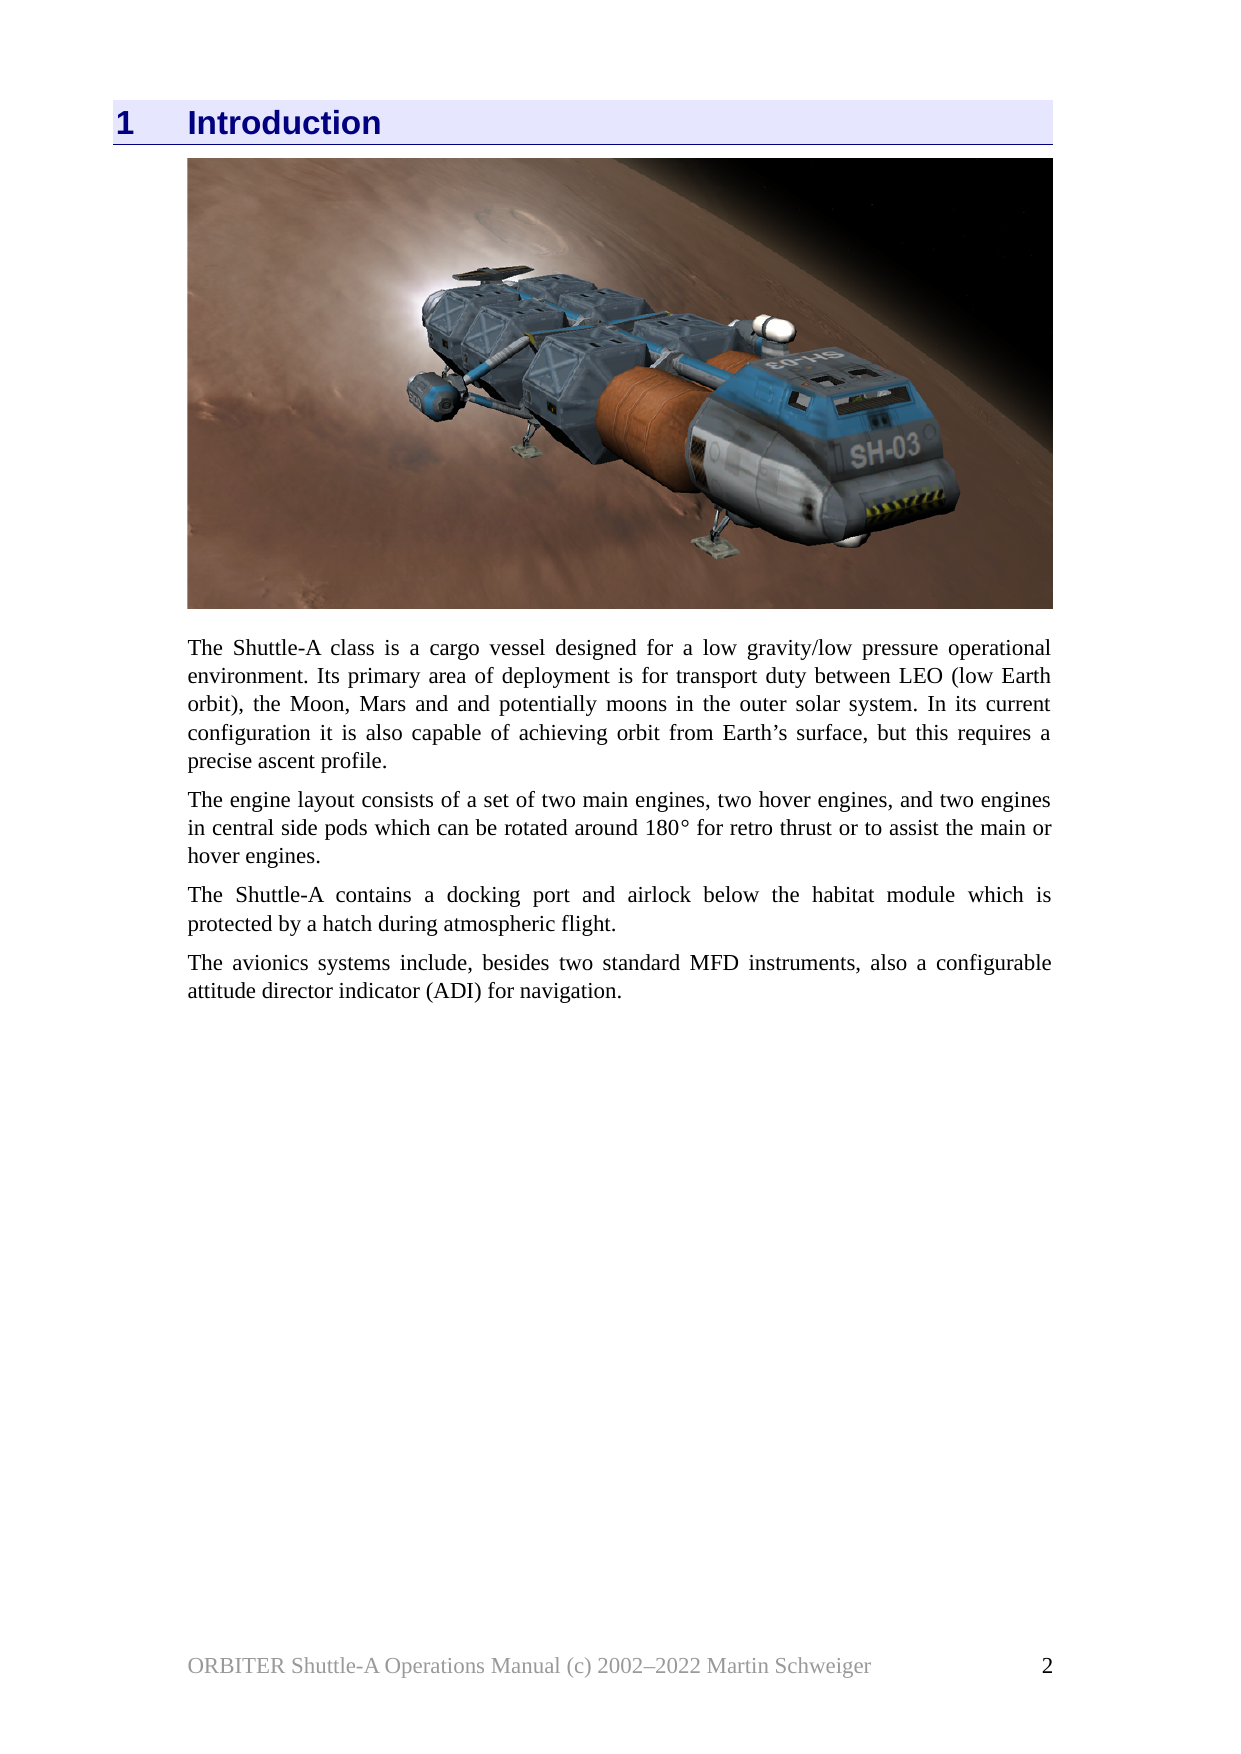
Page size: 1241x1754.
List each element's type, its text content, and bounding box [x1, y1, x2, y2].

text The Shuttle-A class is a cargo vessel designed for a low gravity/low pressure operational environment. Its primary area of deployment is for transport duty between LEO (low Earth orbit), the Moon, Mars and and potentially moons in the outer solar system. In its current configuration it is also capable of achieving orbit from Earth’s surface, but this requires a precise ascent profile. [187, 609, 1053, 774]
subtitle Introduction [113, 100, 1053, 144]
text The Shuttle-A contains a docking port and airlock below the habitat module which is protected by a hatch during atmospheric flight. [187, 880, 1053, 937]
text The engine layout consists of a set of two main engines, two hover engines, and two engines in central side pods which can be rotated around 180° for retro thrust or to assist the main or hover engines. [187, 784, 1053, 869]
picture [187, 158, 1053, 609]
text The avionics systems include, besides two standard MFD instruments, also a configurable attitude director indicator (ADI) for navigation. [187, 947, 1053, 1004]
